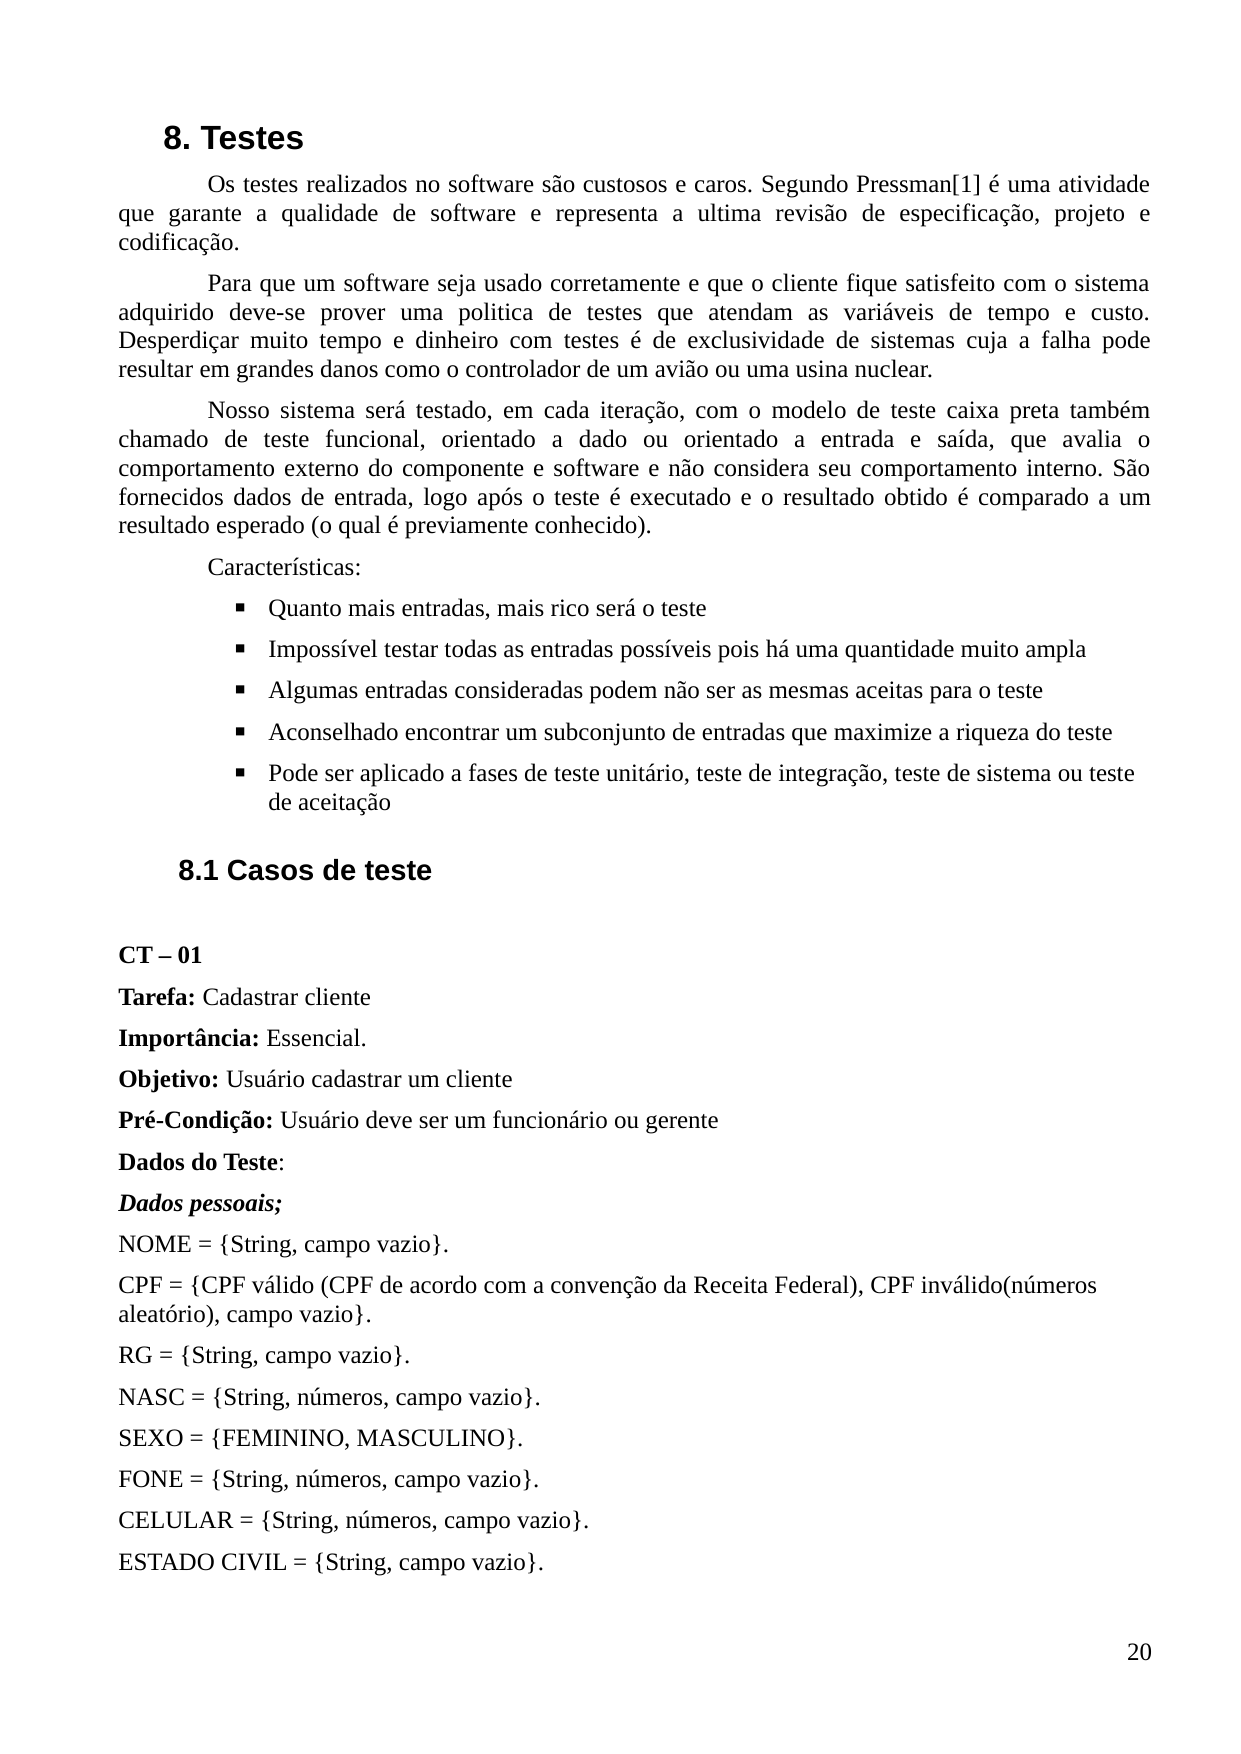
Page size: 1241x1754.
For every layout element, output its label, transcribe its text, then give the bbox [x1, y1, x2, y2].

text Objetivo: Usuário cadastrar um cliente [118, 1064, 1152, 1093]
text RG = {String, campo vazio}. [118, 1340, 1152, 1369]
list Quanto mais entradas, mais rico será o teste [231, 593, 1152, 622]
text ESTADO CIVIL = {String, campo vazio}. [118, 1547, 1152, 1575]
text FONE = {String, números, campo vazio}. [118, 1464, 1152, 1493]
text CT – 01 [118, 940, 1152, 969]
text Importância: Essencial. [118, 1023, 1152, 1052]
text CPF = {CPF válido (CPF de acordo com a convenção da Receita Federal), CPF inválido(números aleatório), campo vazio}. [118, 1270, 1152, 1328]
list Pode ser aplicado a fases de teste unitário, teste de integração, teste de sistema ou teste de aceitação [231, 758, 1152, 816]
text Características: [118, 552, 1152, 581]
text Pré-Condição: Usuário deve ser um funcionário ou gerente [118, 1105, 1152, 1134]
text Dados pessoais; [118, 1188, 1152, 1217]
list Impossível testar todas as entradas possíveis pois há uma quantidade muito ampla [231, 634, 1152, 663]
subtitle 8. Testes [118, 118, 1152, 157]
text NASC = {String, números, campo vazio}. [118, 1382, 1152, 1410]
text CELULAR = {String, números, campo vazio}. [118, 1505, 1152, 1534]
subtitle 8.1 Casos de teste [118, 853, 1152, 887]
list Algumas entradas consideradas podem não ser as mesmas aceitas para o teste [231, 676, 1152, 704]
text Os testes realizados no software são custosos e caros. Segundo Pressman[1] é uma atividade que garante a qualidade de software e representa a ultima revisão de especificação, projeto e codificação. [118, 169, 1152, 256]
text Dados do Teste: [118, 1147, 1152, 1175]
text Tarefa: Cadastrar cliente [118, 982, 1152, 1010]
text Para que um software seja usado corretamente e que o cliente fique satisfeito com o sistema adquirido deve-se prover uma politica de testes que atendam as variáveis de tempo e custo. Desperdiçar muito tempo e dinheiro com testes é de exclusividade de sistemas cuja a falha pode resultar em grandes danos como o controlador de um avião ou uma usina nuclear. [118, 268, 1152, 383]
list Aconselhado encontrar um subconjunto de entradas que maximize a riqueza do teste [231, 717, 1152, 746]
text NOME = {String, campo vazio}. [118, 1229, 1152, 1258]
text Nosso sistema será testado, em cada iteração, com o modelo de teste caixa preta também chamado de teste funcional, orientado a dado ou orientado a entrada e saída, que avalia o comportamento externo do componente e software e não considera seu comportamento interno. São fornecidos dados de entrada, logo após o teste é executado e o resultado obtido é comparado a um resultado esperado (o qual é previamente conhecido). [118, 396, 1152, 539]
text SEXO = {FEMININO, MASCULINO}. [118, 1423, 1152, 1452]
